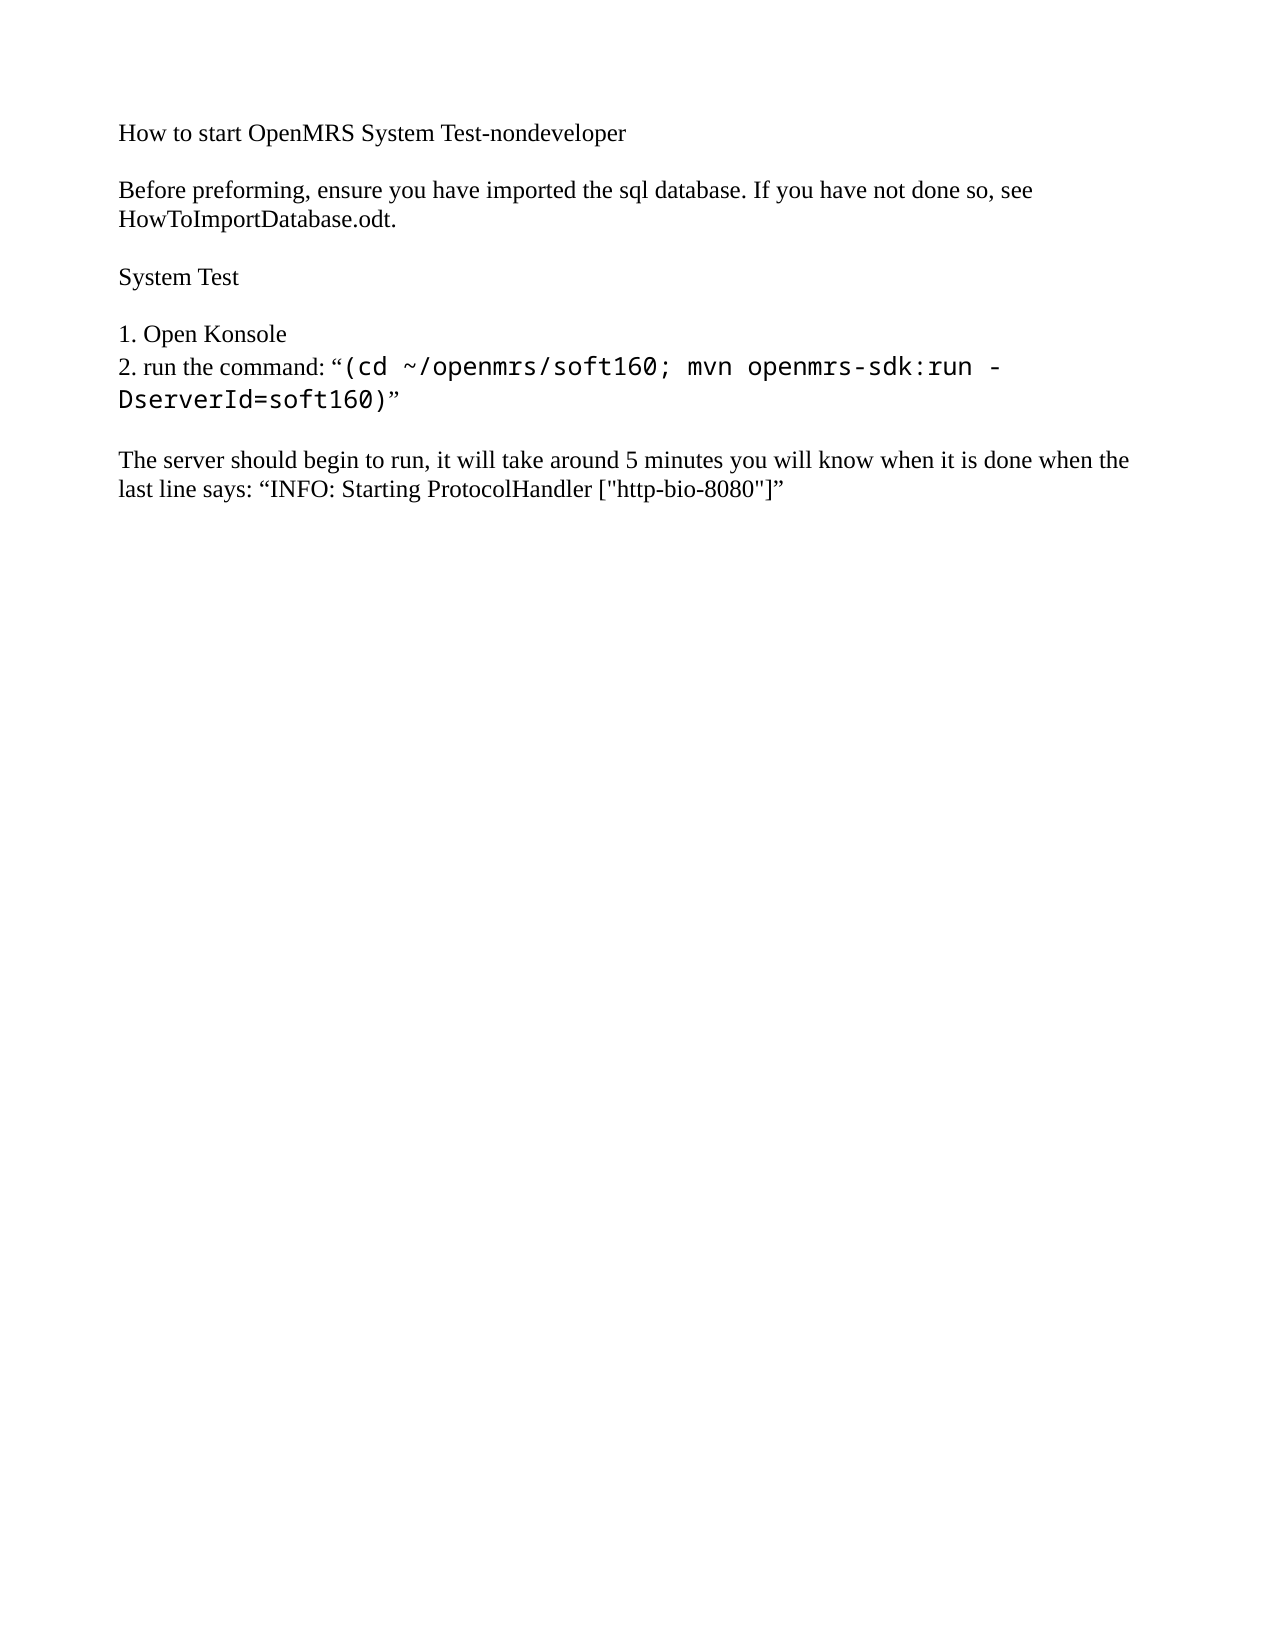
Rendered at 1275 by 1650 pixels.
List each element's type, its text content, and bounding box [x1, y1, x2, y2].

text 2. run the command: “(cd ~/openmrs/soft160; mvn openmrs-sdk:run -DserverId=soft160)” [118, 348, 1157, 416]
text 1. Open Konsole [118, 319, 1157, 348]
text Before preforming, ensure you have imported the sql database. If you have not done so, see HowToImportDatabase.odt. [118, 176, 1157, 233]
text The server should begin to run, it will take around 5 minutes you will know when it is done when the last line says: “INFO: Starting ProtocolHandler ["http-bio-8080"]” [118, 445, 1157, 502]
text System Test [118, 262, 1157, 291]
text How to start OpenMRS System Test-nondeveloper [118, 118, 1157, 147]
